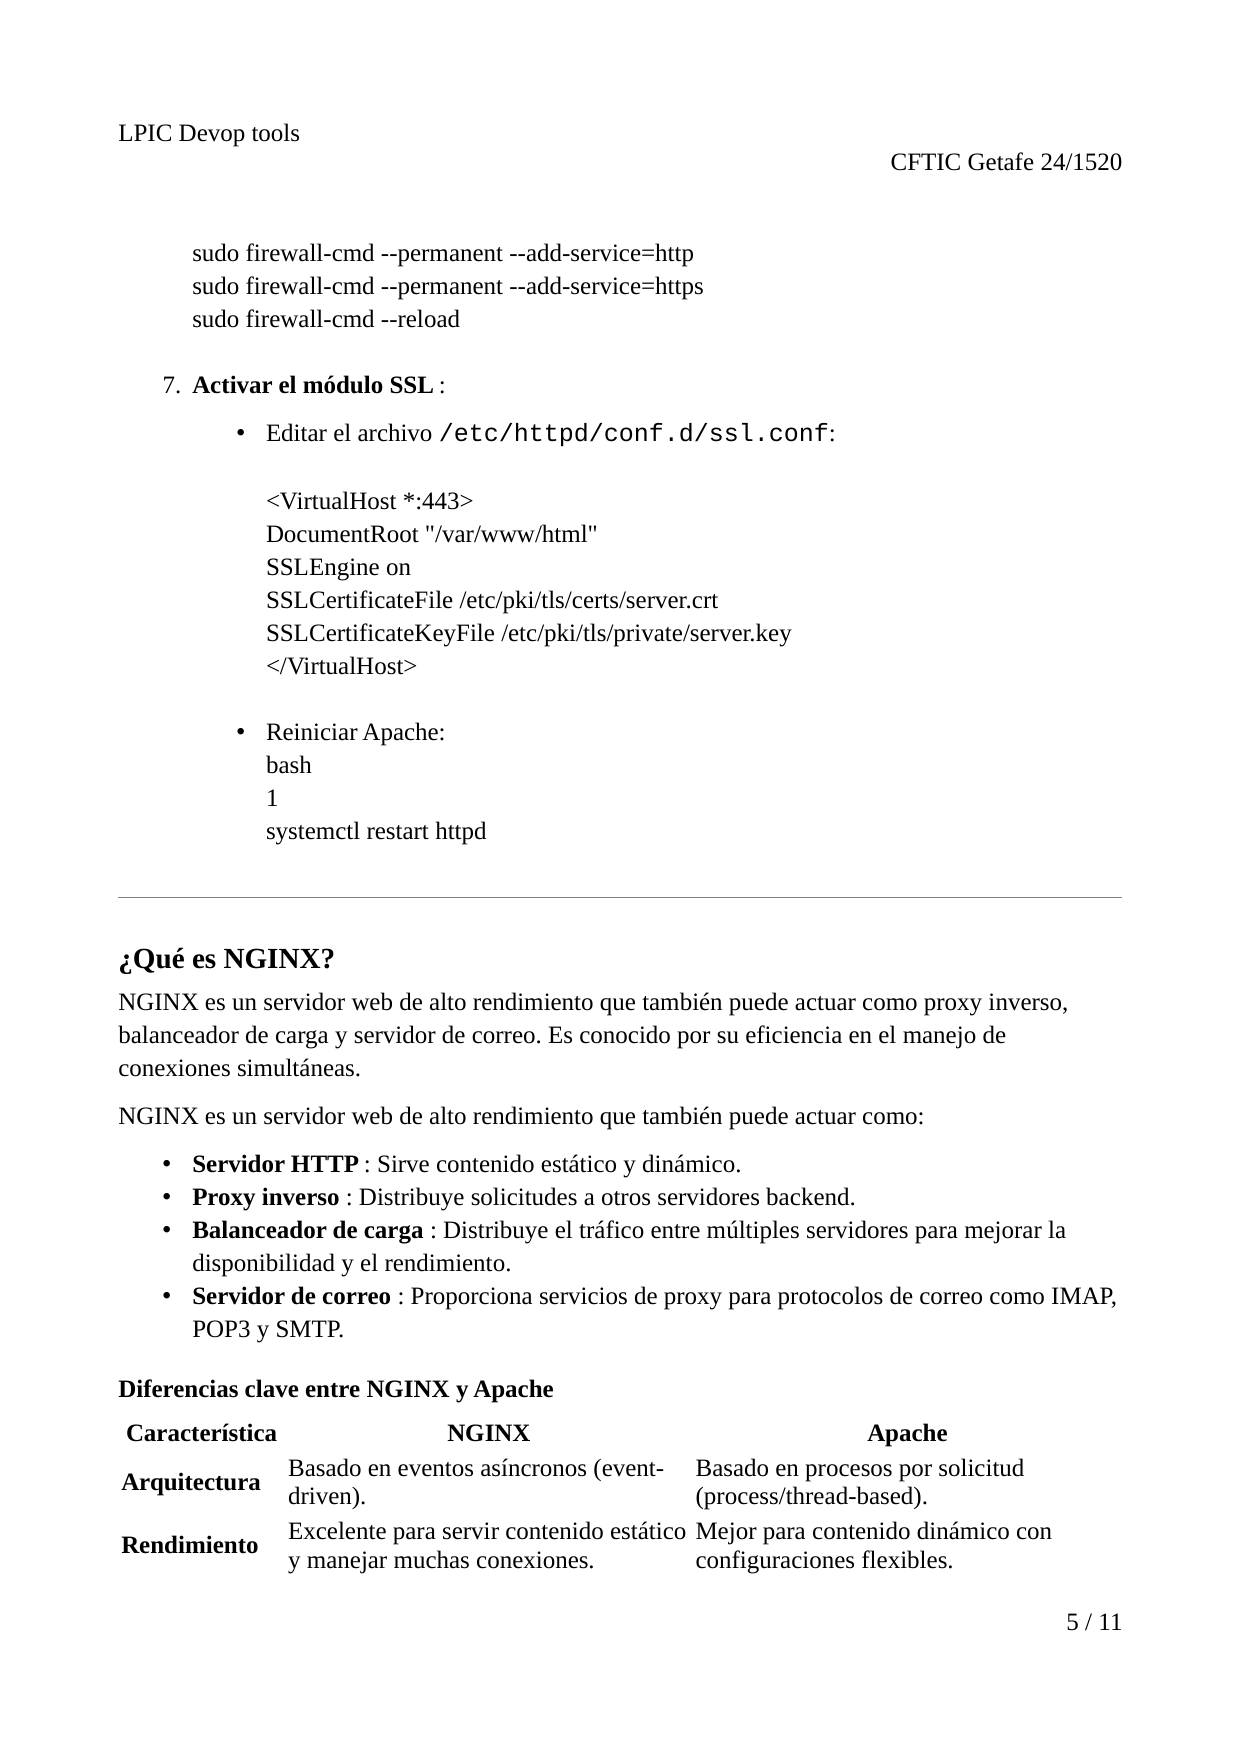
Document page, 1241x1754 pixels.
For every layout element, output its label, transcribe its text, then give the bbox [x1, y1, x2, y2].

table_cell Arquitectura [118, 1450, 285, 1513]
list bash [236, 750, 1122, 779]
list 1 [236, 783, 1122, 812]
list sudo firewall-cmd --reload [162, 304, 1122, 333]
table_header NGINX [285, 1415, 692, 1450]
list SSLEngine on [236, 552, 1122, 581]
table_cell Excelente para servir contenido estático y manejar muchas conexiones. [285, 1513, 692, 1576]
subtitle ¿Qué es NGINX? [118, 941, 1122, 975]
table_header Apache [693, 1415, 1122, 1450]
text NGINX es un servidor web de alto rendimiento que también puede actuar como: [118, 1101, 1122, 1130]
table_cell Mejor para contenido dinámico con configuraciones flexibles. [693, 1513, 1122, 1576]
text NGINX es un servidor web de alto rendimiento que también puede actuar como proxy inverso, balanceador de carga y servidor de correo. Es conocido por su eficiencia en el manejo de conexiones simultáneas. [118, 987, 1122, 1082]
subtitle Diferencias clave entre NGINX y Apache [118, 1374, 1122, 1403]
list Reiniciar Apache: [236, 717, 1122, 746]
table_cell Basado en eventos asíncronos (event-driven). [285, 1450, 692, 1513]
list sudo firewall-cmd --permanent --add-service=https [162, 271, 1122, 300]
list <VirtualHost *:443> [236, 486, 1122, 515]
table_cell Basado en procesos por solicitud (process/thread-based). [693, 1450, 1122, 1513]
list sudo firewall-cmd --permanent --add-service=http [162, 238, 1122, 267]
list Balanceador de carga : Distribuye el tráfico entre múltiples servidores para mejorar la disponibilidad y el rendimiento. [162, 1215, 1122, 1276]
list Servidor de correo : Proporciona servicios de proxy para protocolos de correo como IMAP, POP3 y SMTP. [162, 1281, 1122, 1342]
list DocumentRoot "/var/www/html" [236, 519, 1122, 548]
list Servidor HTTP : Sirve contenido estático y dinámico. [162, 1149, 1122, 1177]
list </VirtualHost> [236, 651, 1122, 680]
list Editar el archivo /etc/httpd/conf.d/ssl.conf: [236, 418, 1122, 449]
table_cell Rendimiento [118, 1513, 285, 1576]
list Proxy inverso : Distribuye solicitudes a otros servidores backend. [162, 1182, 1122, 1210]
list SSLCertificateFile /etc/pki/tls/certs/server.crt [236, 585, 1122, 614]
list Activar el módulo SSL : [162, 370, 1122, 399]
list systemctl restart httpd [236, 816, 1122, 845]
list SSLCertificateKeyFile /etc/pki/tls/private/server.key [236, 618, 1122, 647]
table_header Característica [118, 1415, 285, 1450]
